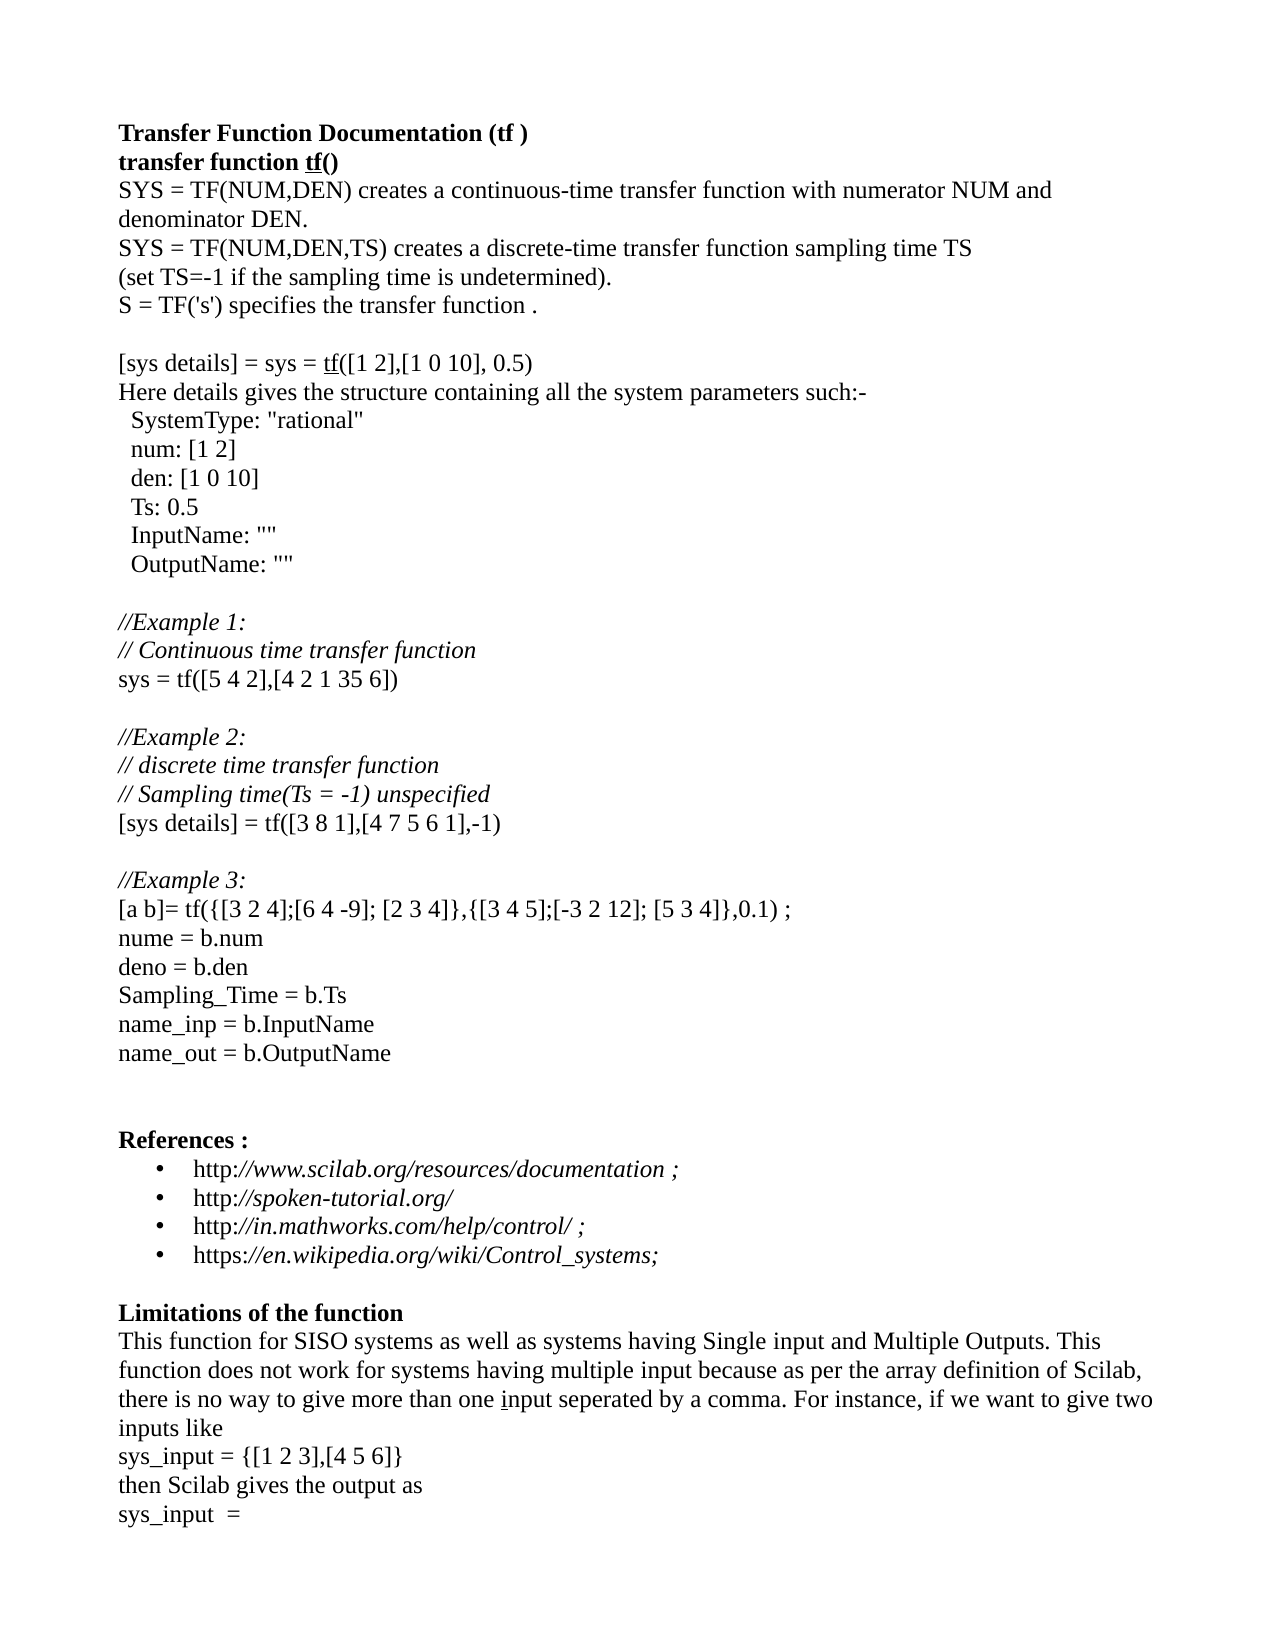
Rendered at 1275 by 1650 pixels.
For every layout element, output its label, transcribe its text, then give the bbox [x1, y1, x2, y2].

text name_inp = b.InputName [118, 1009, 1157, 1038]
text then Scilab gives the output as [118, 1470, 1157, 1499]
text OutputName: "" [118, 549, 1157, 578]
text transfer function tf() [118, 147, 1157, 176]
text //Example 1: [118, 607, 1157, 636]
text SystemType: "rational" [118, 406, 1157, 434]
text Here details gives the structure containing all the system parameters such:- [118, 377, 1157, 406]
text (set TS=-1 if the sampling time is undetermined). [118, 262, 1157, 291]
list http://www.scilab.org/resources/documentation ; [156, 1154, 1157, 1183]
text Limitations of the function [118, 1298, 1157, 1326]
text [sys details] = tf([3 8 1],[4 7 5 6 1],-1) [118, 808, 1157, 837]
text sys_input = {[1 2 3],[4 5 6]} [118, 1441, 1157, 1470]
text //Example 2: [118, 722, 1157, 751]
text den: [1 0 10] [118, 463, 1157, 492]
text sys = tf([5 4 2],[4 2 1 35 6]) [118, 664, 1157, 693]
list http://spoken-tutorial.org/ [156, 1183, 1157, 1211]
text name_out = b.OutputName [118, 1038, 1157, 1067]
text nume = b.num [118, 923, 1157, 952]
text num: [1 2] [118, 434, 1157, 463]
text Sampling_Time = b.Ts [118, 981, 1157, 1009]
text SYS = TF(NUM,DEN) creates a continuous-time transfer function with numerator NUM and denominator DEN. [118, 176, 1157, 233]
text [a b]= tf({[3 2 4];[6 4 -9]; [2 3 4]},{[3 4 5];[-3 2 12]; [5 3 4]},0.1) ; [118, 894, 1157, 923]
text // discrete time transfer function [118, 751, 1157, 779]
text SYS = TF(NUM,DEN,TS) creates a discrete-time transfer function sampling time TS [118, 233, 1157, 262]
text // Continuous time transfer function [118, 636, 1157, 664]
text References : [118, 1125, 1157, 1154]
text This function for SISO systems as well as systems having Single input and Multiple Outputs. This function does not work for systems having multiple input because as per the array definition of Scilab, there is no way to give more than one input seperated by a comma. For instance, if we want to give two inputs like [118, 1326, 1157, 1441]
text sys_input = [118, 1499, 1157, 1528]
text // Sampling time(Ts = -1) unspecified [118, 779, 1157, 808]
text Transfer Function Documentation (tf ) [118, 118, 1157, 147]
list https://en.wikipedia.org/wiki/Control_systems; [156, 1240, 1157, 1269]
text [sys details] = sys = tf([1 2],[1 0 10], 0.5) [118, 348, 1157, 377]
text Ts: 0.5 [118, 492, 1157, 521]
text InputName: "" [118, 521, 1157, 549]
text //Example 3: [118, 866, 1157, 894]
text S = TF('s') specifies the transfer function . [118, 291, 1157, 319]
list http://in.mathworks.com/help/control/ ; [156, 1211, 1157, 1240]
text deno = b.den [118, 952, 1157, 981]
